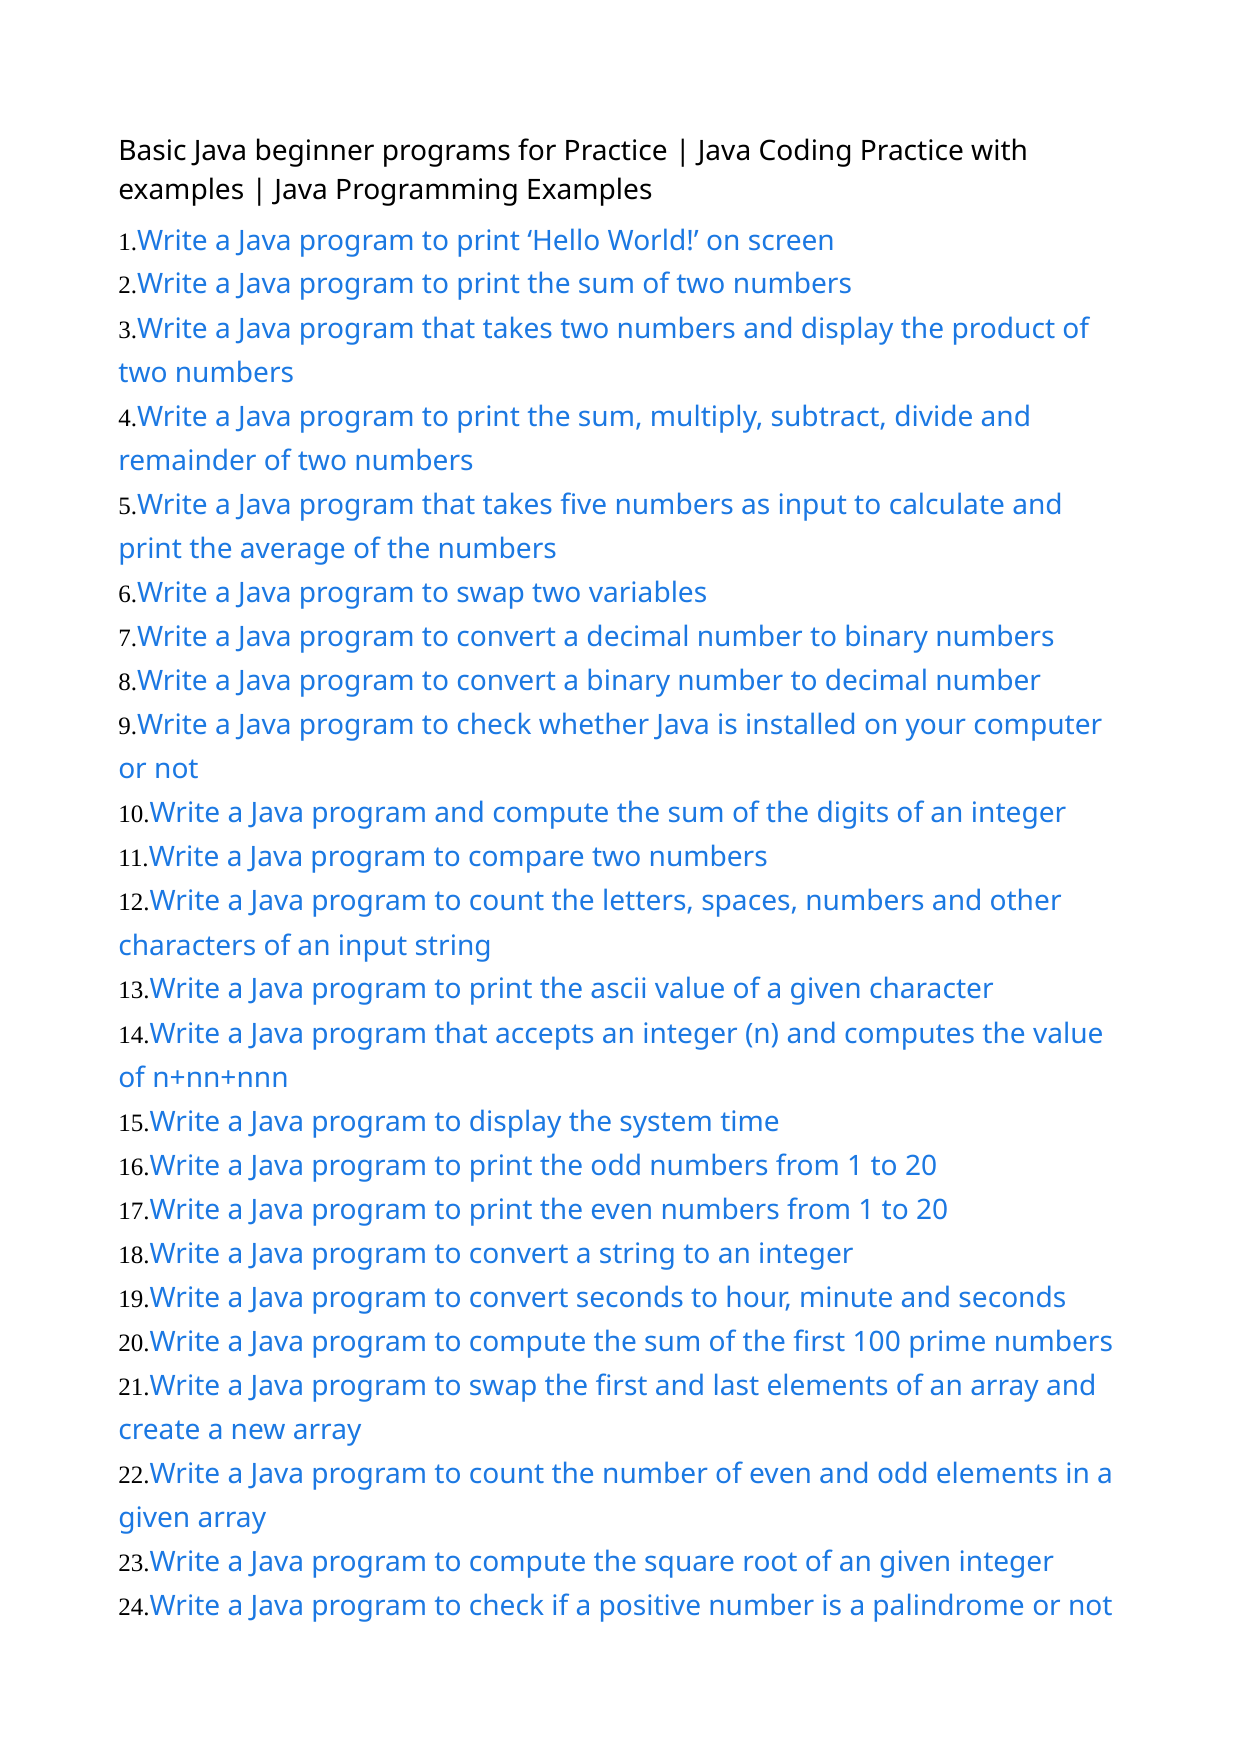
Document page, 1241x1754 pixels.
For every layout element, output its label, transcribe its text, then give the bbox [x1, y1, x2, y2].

list Write a Java program to convert a string to an integer [118, 1233, 1122, 1272]
list Write a Java program to print the odd numbers from 1 to 20 [118, 1145, 1122, 1183]
list Write a Java program to print the even numbers from 1 to 20 [118, 1189, 1122, 1227]
list Write a Java program to check whether Java is installed on your computer or not [118, 704, 1122, 787]
list Write a Java program that takes five numbers as input to calculate and print the average of the numbers [118, 484, 1122, 567]
list Write a Java program that takes two numbers and display the product of two numbers [118, 308, 1122, 390]
list Write a Java program to convert seconds to hour, minute and seconds [118, 1277, 1122, 1316]
list Write a Java program to display the system time [118, 1101, 1122, 1139]
list Write a Java program to count the letters, spaces, numbers and other characters of an input string [118, 881, 1122, 963]
list Write a Java program to compute the sum of the first 100 prime numbers [118, 1321, 1122, 1360]
list Write a Java program to swap the first and last elements of an array and create a new array [118, 1365, 1122, 1448]
list Write a Java program to swap two variables [118, 572, 1122, 611]
list Write a Java program to count the number of even and odd elements in a given array [118, 1453, 1122, 1536]
list Write a Java program to convert a binary number to decimal number [118, 660, 1122, 699]
subtitle Basic Java beginner programs for Practice | Java Coding Practice with examples | Java Programming Examples [118, 131, 1122, 207]
list Write a Java program and compute the sum of the digits of an integer [118, 793, 1122, 831]
list Write a Java program to print the sum, multiply, subtract, divide and remainder of two numbers [118, 396, 1122, 478]
list Write a Java program to convert a decimal number to binary numbers [118, 616, 1122, 655]
list Write a Java program that accepts an integer (n) and computes the value of n+nn+nnn [118, 1013, 1122, 1095]
list Write a Java program to print ‘Hello World!’ on screen [118, 220, 1122, 258]
list Write a Java program to compare two numbers [118, 837, 1122, 875]
list Write a Java program to print the sum of two numbers [118, 264, 1122, 302]
list Write a Java program to check if a positive number is a palindrome or not [118, 1586, 1122, 1624]
list Write a Java program to compute the square root of an given integer [118, 1542, 1122, 1580]
list Write a Java program to print the ascii value of a given character [118, 969, 1122, 1007]
